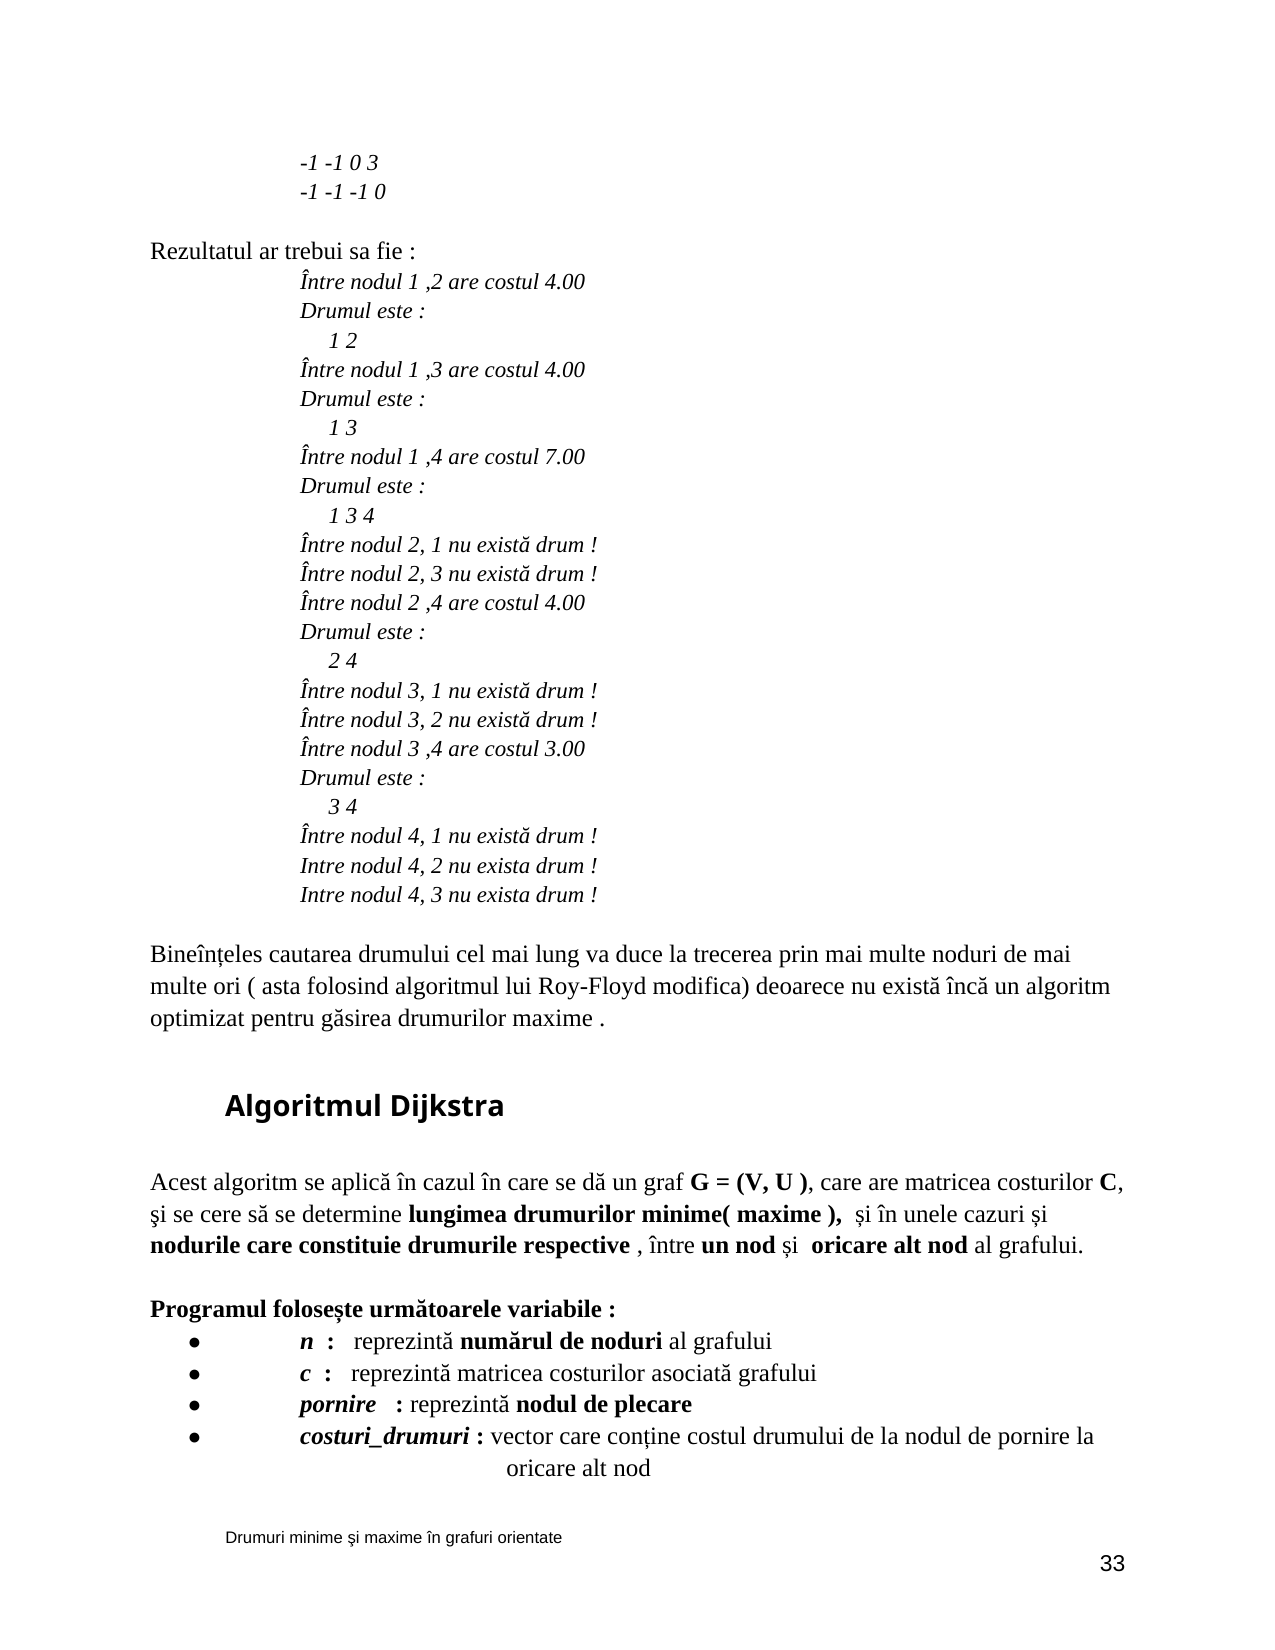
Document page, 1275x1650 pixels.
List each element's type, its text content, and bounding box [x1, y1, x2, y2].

text -1 -1 -1 0 [300, 179, 1125, 204]
text -1 -1 0 3 [300, 150, 1125, 175]
list pornire : reprezintă nodul de plecare [187, 1391, 1125, 1418]
text Acest algoritm se aplică în cazul în care se dă un graf G = (V, U ), care are matricea costurilor C, şi se cere să se determine lungimea drumurilor minime( maxime ), și în unele cazuri și nodurile care constituie drumurile respective , între un nod și oricare alt nod al grafului. [150, 1168, 1125, 1259]
text oricare alt nod [450, 1454, 1125, 1482]
subtitle Algoritmul Dijkstra [150, 1085, 1125, 1125]
list c : reprezintă matricea costurilor asociată grafului [187, 1359, 1125, 1386]
list costuri_drumuri : vector care conține costul drumului de la nodul de pornire la [187, 1422, 1125, 1450]
text optimizat pentru găsirea drumurilor maxime . [150, 1004, 1125, 1031]
text Între nodul 1 ,2 are costul 4.00 Drumul este : 1 2 Între nodul 1 ,3 are costul 4.00 Drumul este : 1 3 Între nodul 1 ,4 are costul 7.00 Drumul este : 1 3 4 Între nodul 2, 1 nu există drum ! Între nodul 2, 3 nu există drum ! Între nodul 2 ,4 are costul 4.00 Drumul este : 2 4 Între nodul 3, 1 nu există drum ! Între nodul 3, 2 nu există drum ! Între nodul 3 ,4 are costul 3.00 Drumul este : 3 4 Între nodul 4, 1 nu există drum ! Intre nodul 4, 2 nu exista drum ! Intre nodul 4, 3 nu exista drum ! [300, 269, 1125, 907]
text Programul folosește următoarele variabile : [150, 1295, 1125, 1323]
text Bineînțeles cautarea drumului cel mai lung va duce la trecerea prin mai multe noduri de mai multe ori ( asta folosind algoritmul lui Roy-Floyd modifica) deoarece nu există încă un algoritm [150, 940, 1125, 999]
text Rezultatul ar trebui sa fie : [150, 237, 1125, 265]
list n : reprezintă numărul de noduri al grafului [187, 1327, 1125, 1355]
